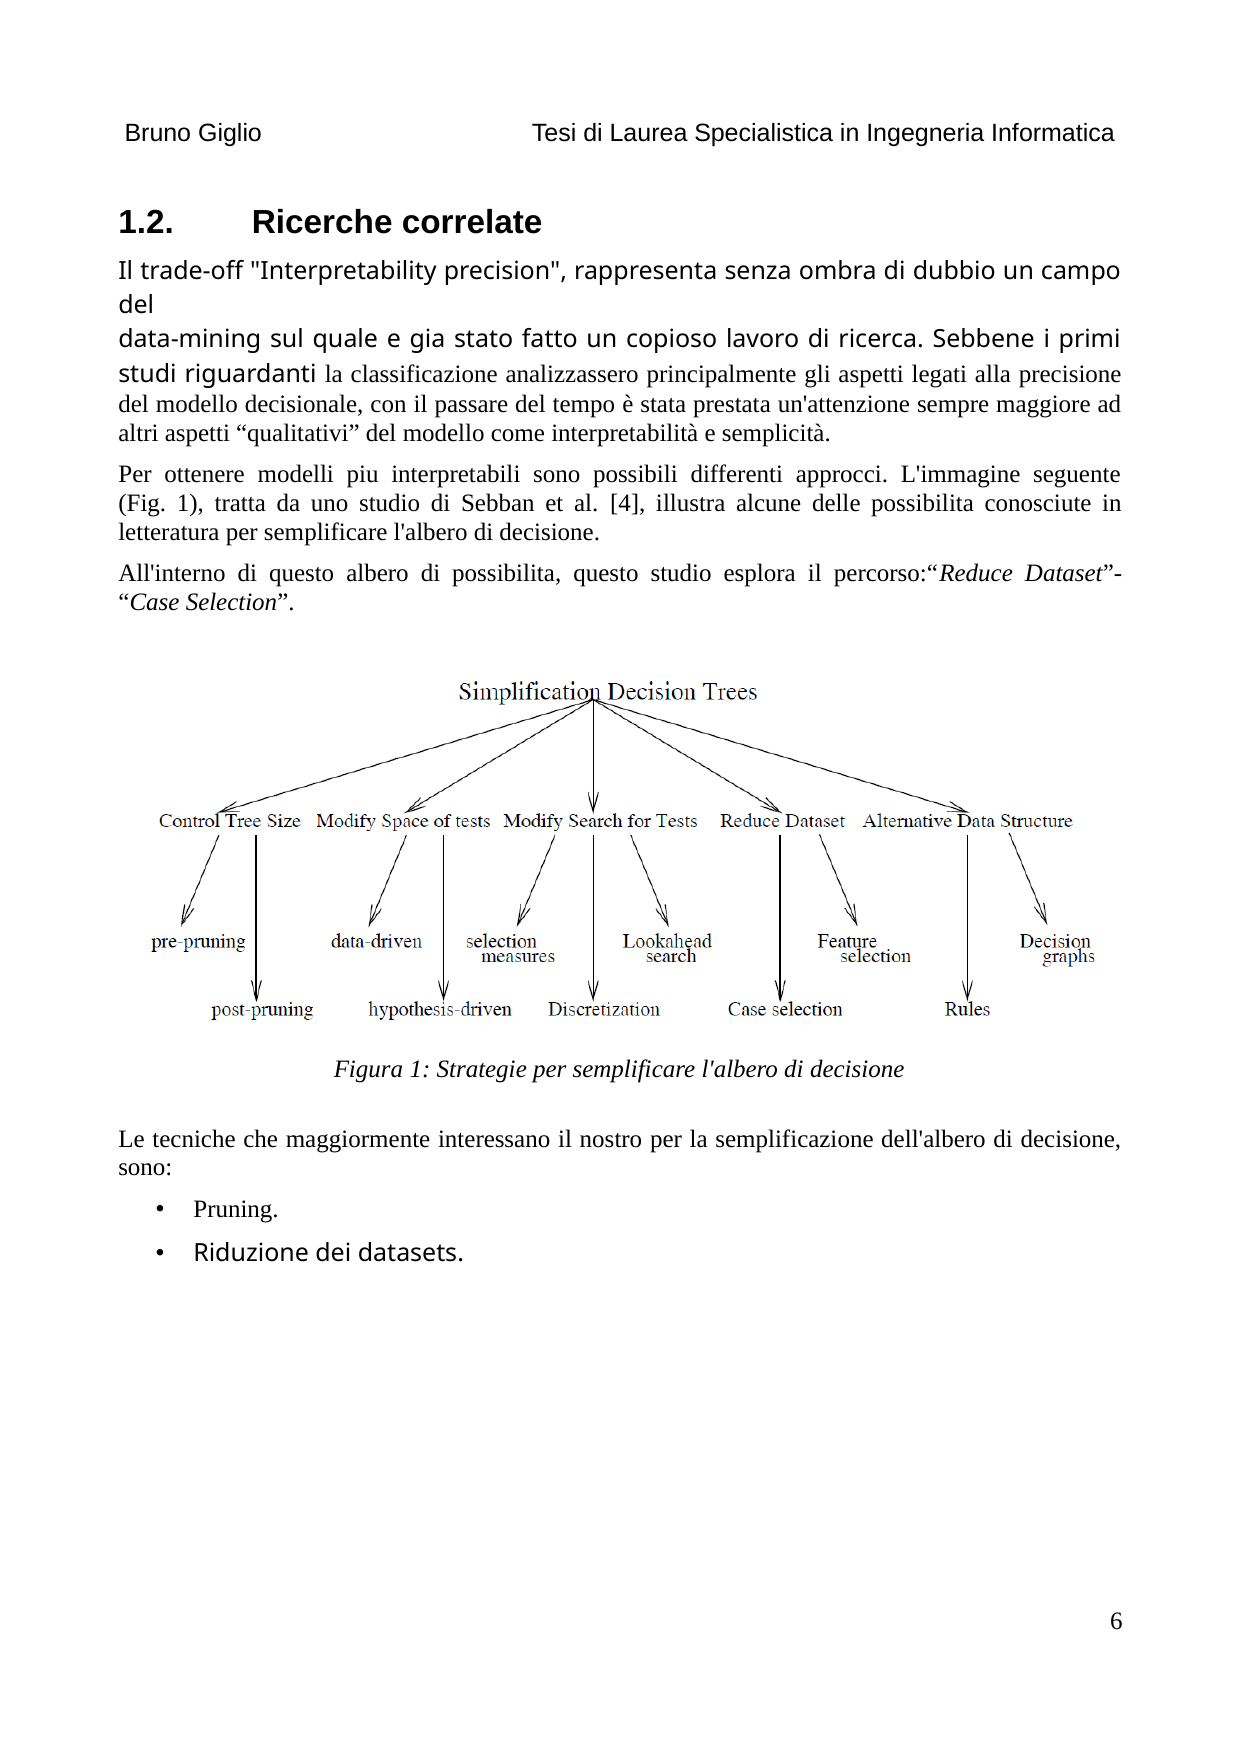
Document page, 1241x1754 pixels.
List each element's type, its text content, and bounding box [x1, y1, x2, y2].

picture [118, 656, 1123, 1054]
list Riduzione dei datasets. [156, 1235, 1122, 1269]
text Per ottenere modelli piu interpretabili sono possibili differenti approcci. L'immagine seguente (Fig. 1), tratta da uno studio di Sebban et al. [4], illustra alcune delle possibilita conosciute in letteratura per semplificare l'albero di decisione. [118, 459, 1122, 546]
text Le tecniche che maggiormente interessano il nostro per la semplificazione dell'albero di decisione, sono: [118, 1124, 1122, 1181]
subtitle Ricerche correlate [118, 202, 1122, 241]
text Il trade-off "Interpretability precision", rappresenta senza ombra di dubbio un campo del data-mining sul quale e gia stato fatto un copioso lavoro di ricerca. Sebbene i primi studi riguardanti la classificazione analizzassero principalmente gli aspetti legati alla precisione del modello decisionale, con il passare del tempo è stata prestata un'attenzione sempre maggiore ad altri aspetti “qualitativi” del modello come interpretabilità e semplicità. [118, 253, 1122, 447]
text All'interno di questo albero di possibilita, questo studio esplora il percorso:“Reduce Dataset”- “Case Selection”. [118, 558, 1122, 616]
list Pruning. [156, 1194, 1122, 1222]
text Figura 1: Strategie per semplificare l'albero di decisione [118, 1054, 1122, 1082]
